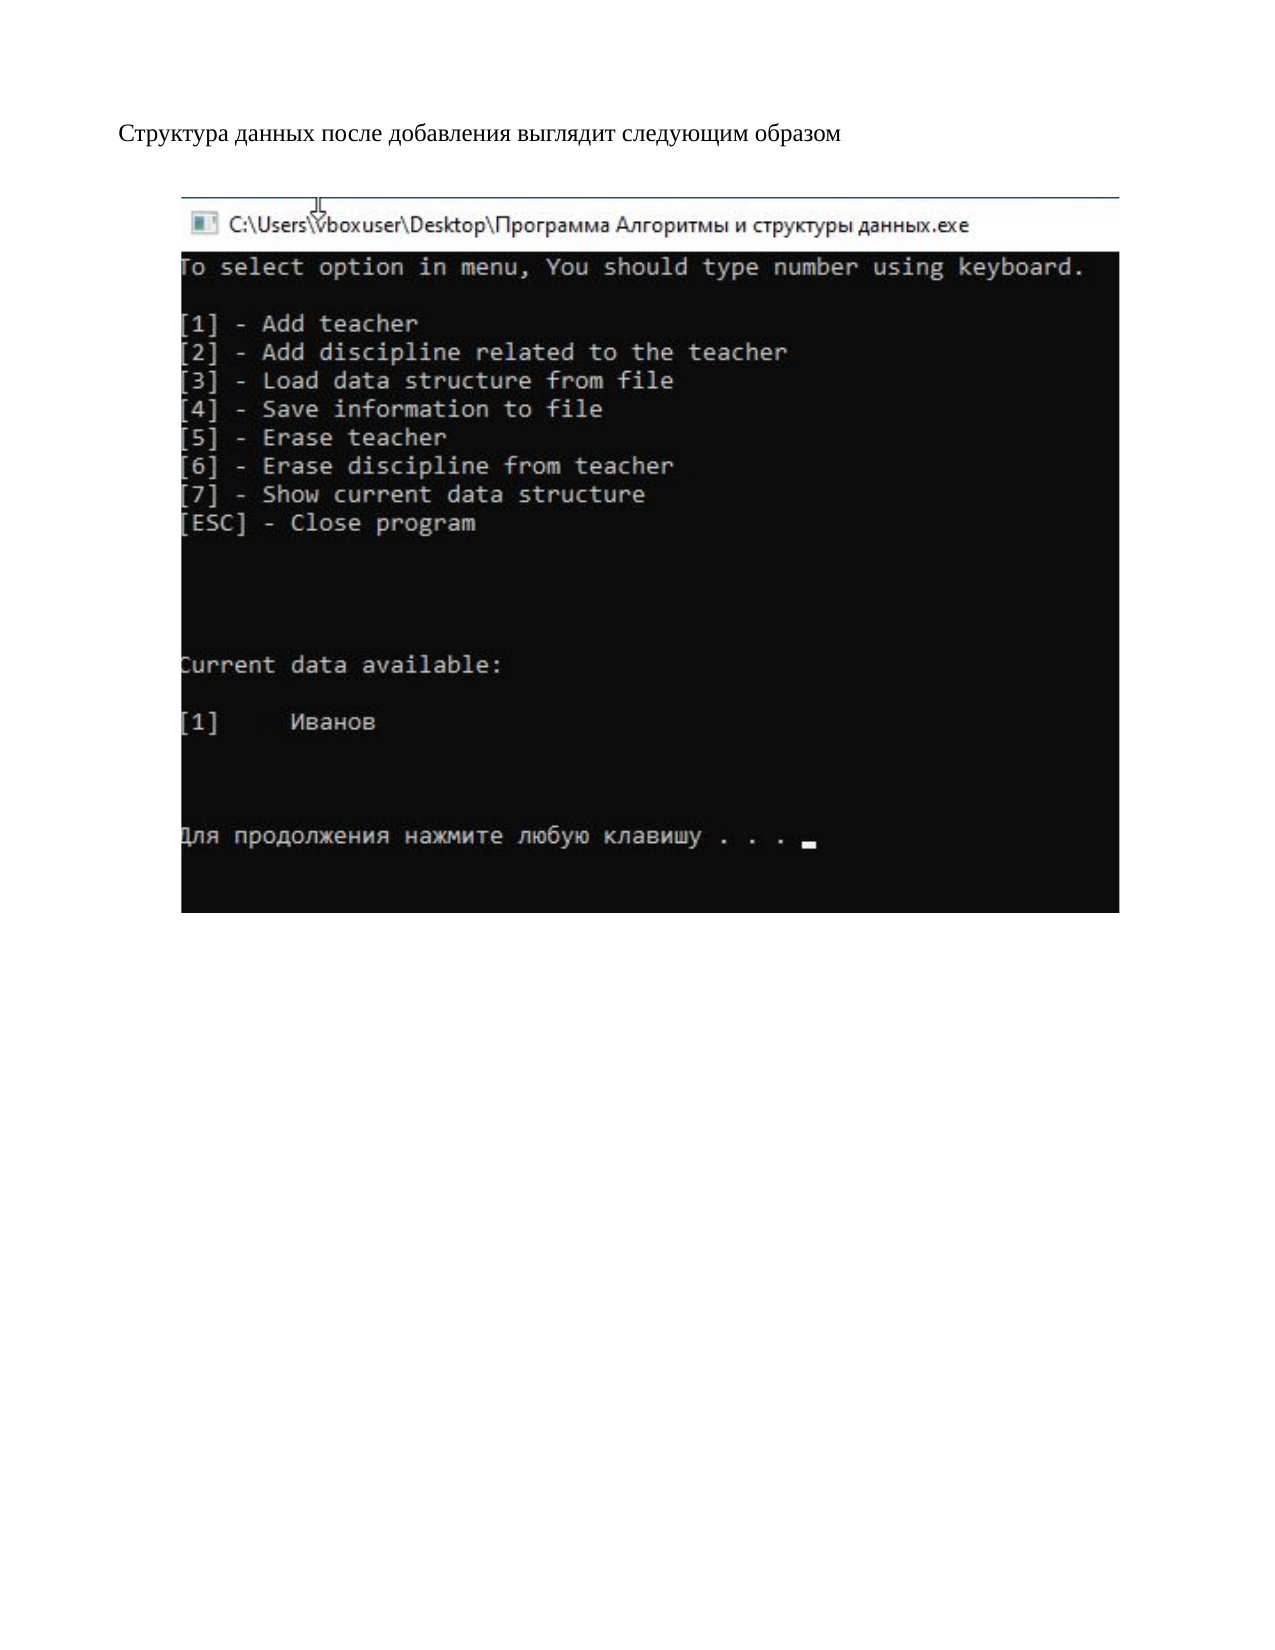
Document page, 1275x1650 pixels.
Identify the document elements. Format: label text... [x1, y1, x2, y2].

picture [181, 197, 1120, 913]
text Структура данных после добавления выглядит следующим образом [118, 118, 1157, 147]
